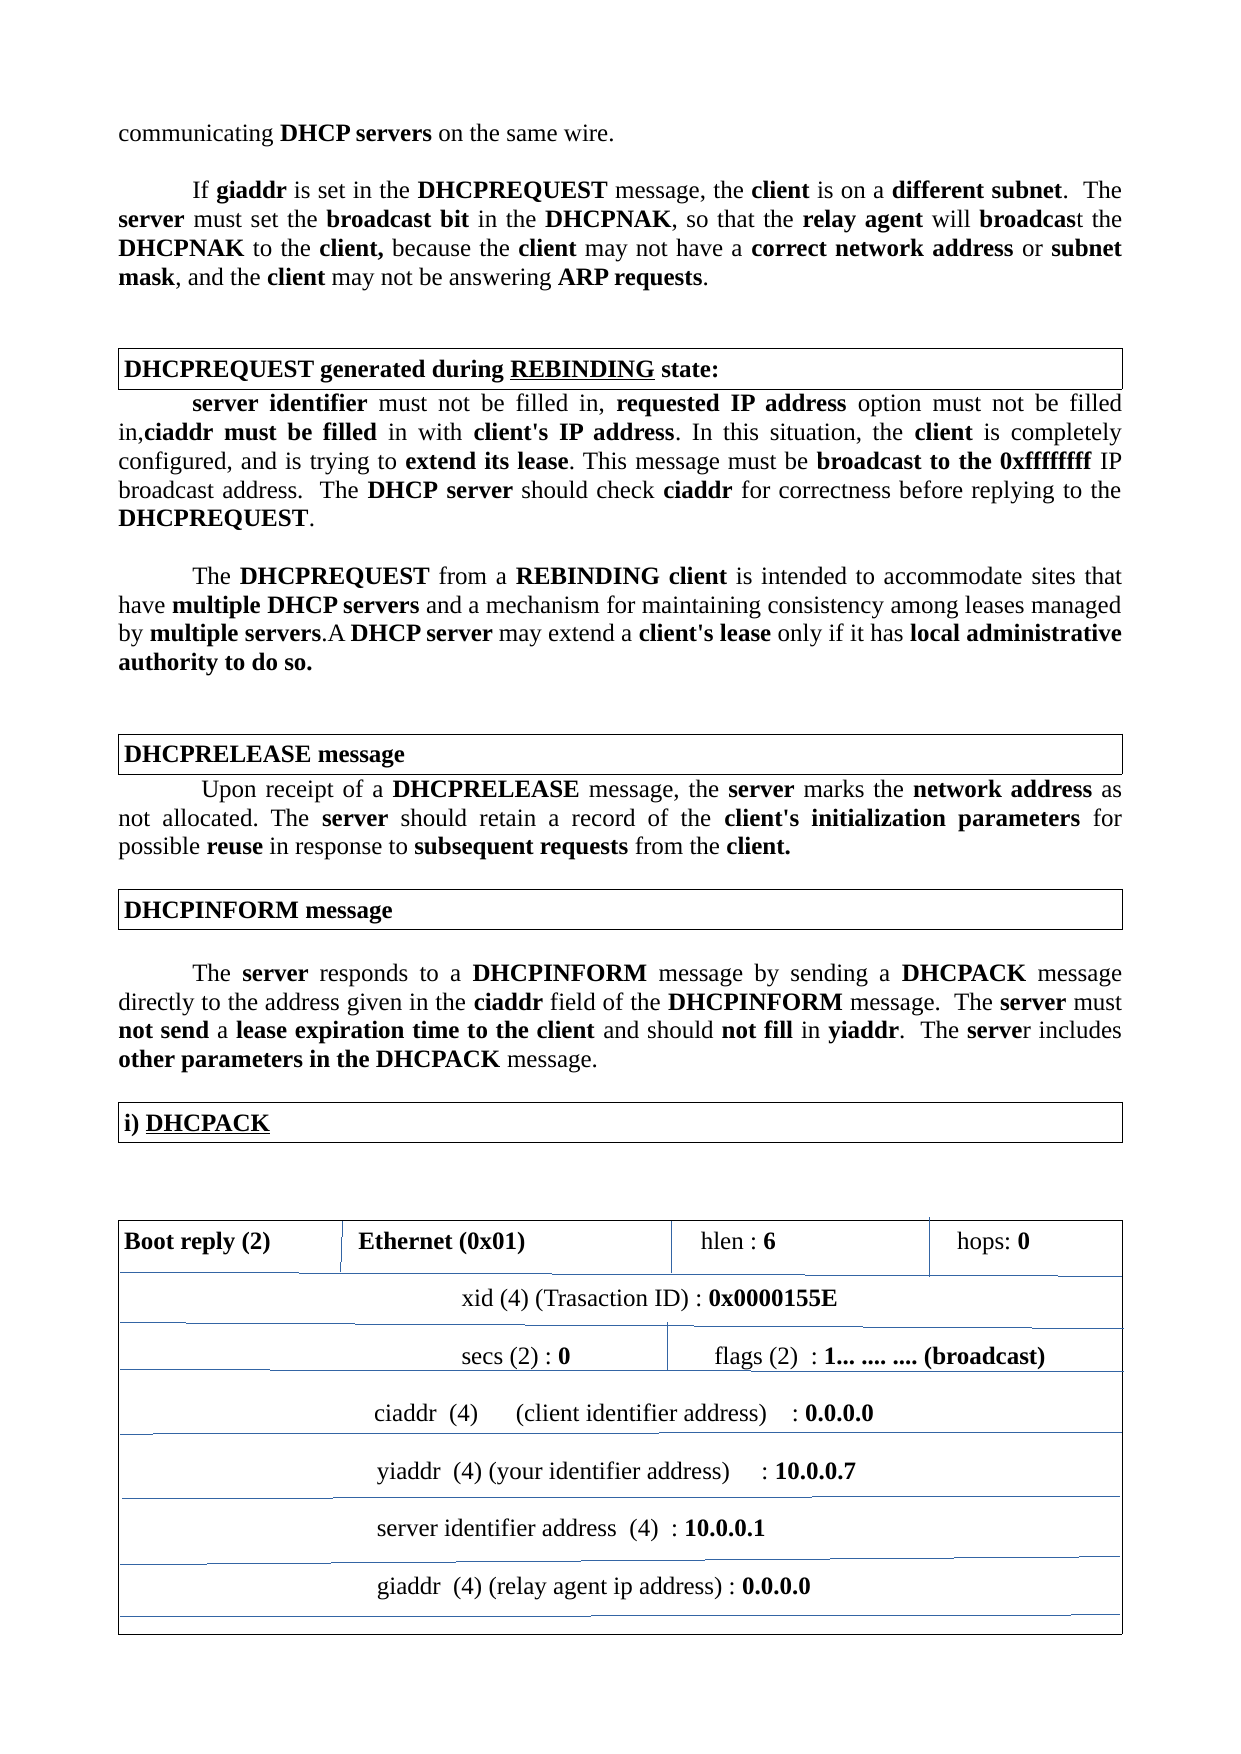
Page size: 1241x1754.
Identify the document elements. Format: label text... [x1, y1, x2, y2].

text The server responds to a DHCPINFORM message by sending a DHCPACK message directly to the address given in the ciaddr field of the DHCPINFORM message. The server must not send a lease expiration time to the client and should not fill in yiaddr. The server includes other parameters in the DHCPACK message. [118, 958, 1122, 1073]
text The DHCPREQUEST from a REBINDING client is intended to accommodate sites that have multiple DHCP servers and a mechanism for maintaining consistency among leases managed by multiple servers.A DHCP server may extend a client's lease only if it has local administrative authority to do so. [118, 561, 1122, 676]
table_header i) DHCPACK [119, 1103, 1122, 1142]
table_header Boot reply (2) Ethernet (0x01) hlen : 6 hops: 0 xid (4) (Trasaction ID) : 0x0000155E secs (2) : 0 flags (2) : 1... .... .... (broadcast) ciaddr (4) (client identifier address) : 0.0.0.0 yiaddr (4) (your identifier address) : 10.0.0.7 server identifier address (4) : 10.0.0.1 giaddr (4) (relay agent ip address) : 0.0.0.0 [119, 1221, 1122, 1634]
table_header DHCPREQUEST generated during REBINDING state: [119, 349, 1122, 388]
text Upon receipt of a DHCPRELEASE message, the server marks the network address as not allocated. The server should retain a record of the client's initialization parameters for possible reuse in response to subsequent requests from the client. [118, 775, 1122, 860]
text If giaddr is set in the DHCPREQUEST message, the client is on a different subnet. The server must set the broadcast bit in the DHCPNAK, so that the relay agent will broadcast the DHCPNAK to the client, because the client may not have a correct network address or subnet mask, and the client may not be answering ARP requests. [118, 176, 1122, 291]
text communicating DHCP servers on the same wire. [118, 118, 1122, 147]
table_header DHCPINFORM message [119, 890, 1122, 929]
text server identifier must not be filled in, requested IP address option must not be filled in,ciaddr must be filled in with client's IP address. In this situation, the client is completely configured, and is trying to extend its lease. This message must be broadcast to the 0xffffffff IP broadcast address. The DHCP server should check ciaddr for correctness before replying to the DHCPREQUEST. [118, 390, 1122, 532]
table_header DHCPRELEASE message [119, 735, 1122, 774]
